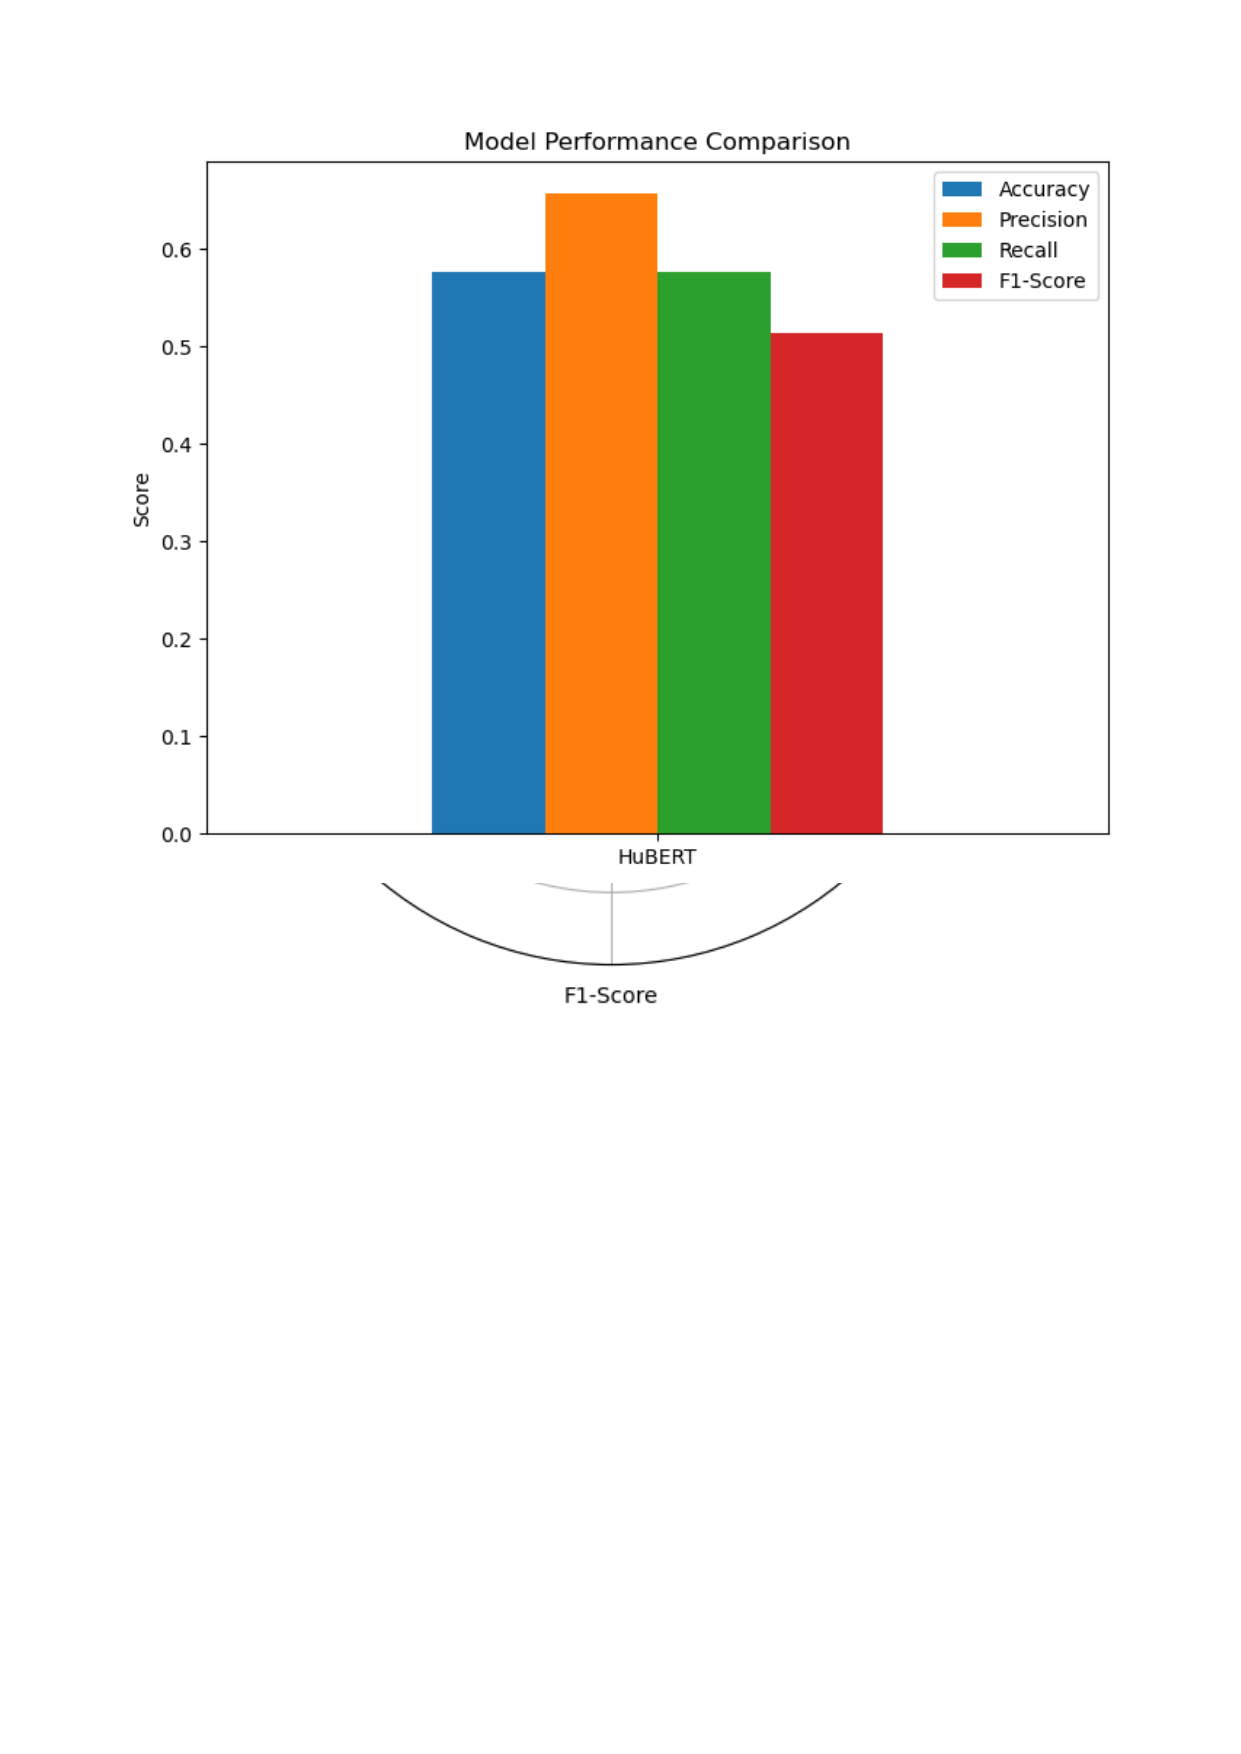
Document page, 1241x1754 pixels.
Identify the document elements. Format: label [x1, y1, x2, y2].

picture [118, 118, 1123, 1022]
